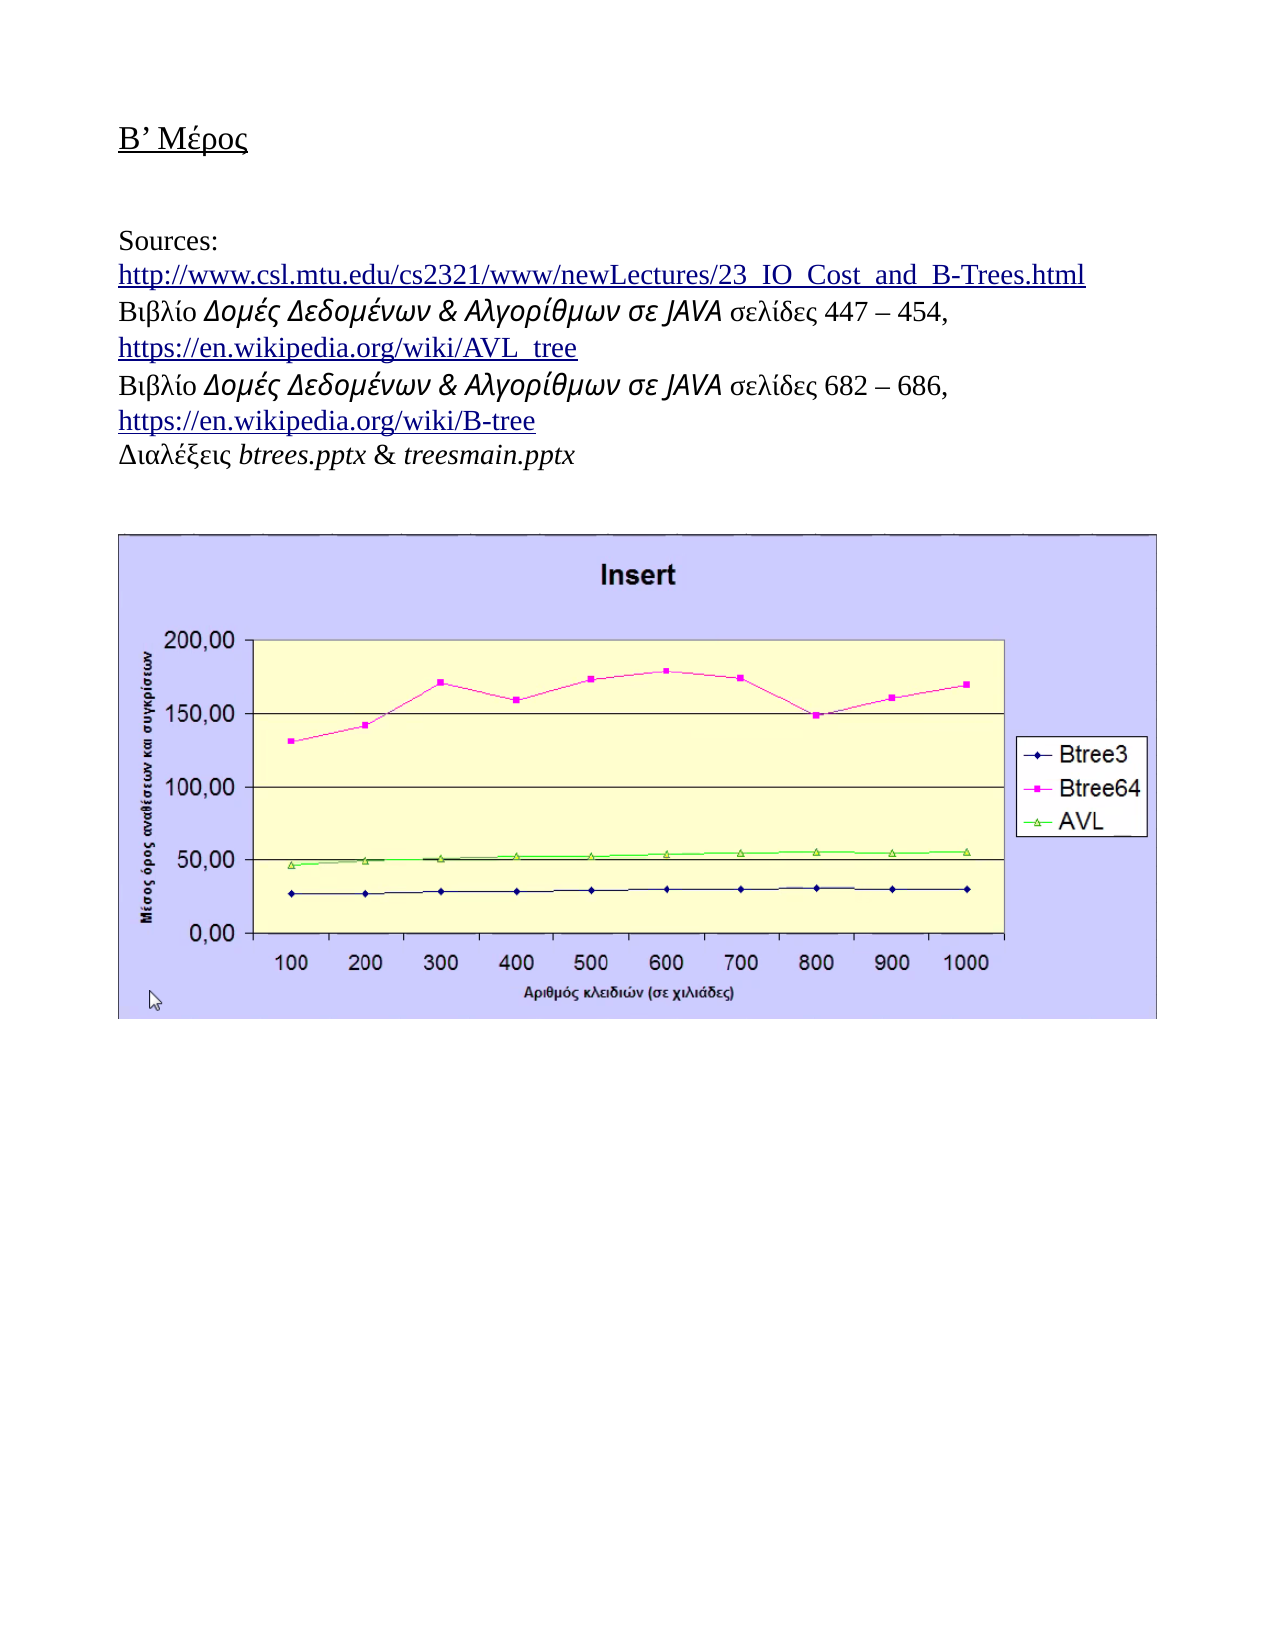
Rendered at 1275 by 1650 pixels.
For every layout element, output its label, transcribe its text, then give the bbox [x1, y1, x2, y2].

text Βιβλίο Δομές Δεδομένων & Αλγορίθμων σε JAVA σελίδες 682 – 686, [118, 364, 1157, 403]
text https://en.wikipedia.org/wiki/B-tree [118, 403, 1157, 437]
text Διαλέξεις btrees.pptx & treesmain.pptx [118, 437, 1157, 471]
text Βιβλίο Δομές Δεδομένων & Αλγορίθμων σε JAVA σελίδες 447 – 454, [118, 291, 1157, 330]
text B’ Μέρος [118, 118, 1157, 156]
text https://en.wikipedia.org/wiki/AVL_tree [118, 330, 1157, 364]
text Sources: [118, 223, 1157, 257]
picture [118, 533, 1157, 1019]
text http://www.csl.mtu.edu/cs2321/www/newLectures/23_IO_Cost_and_B-Trees.html [118, 257, 1157, 291]
